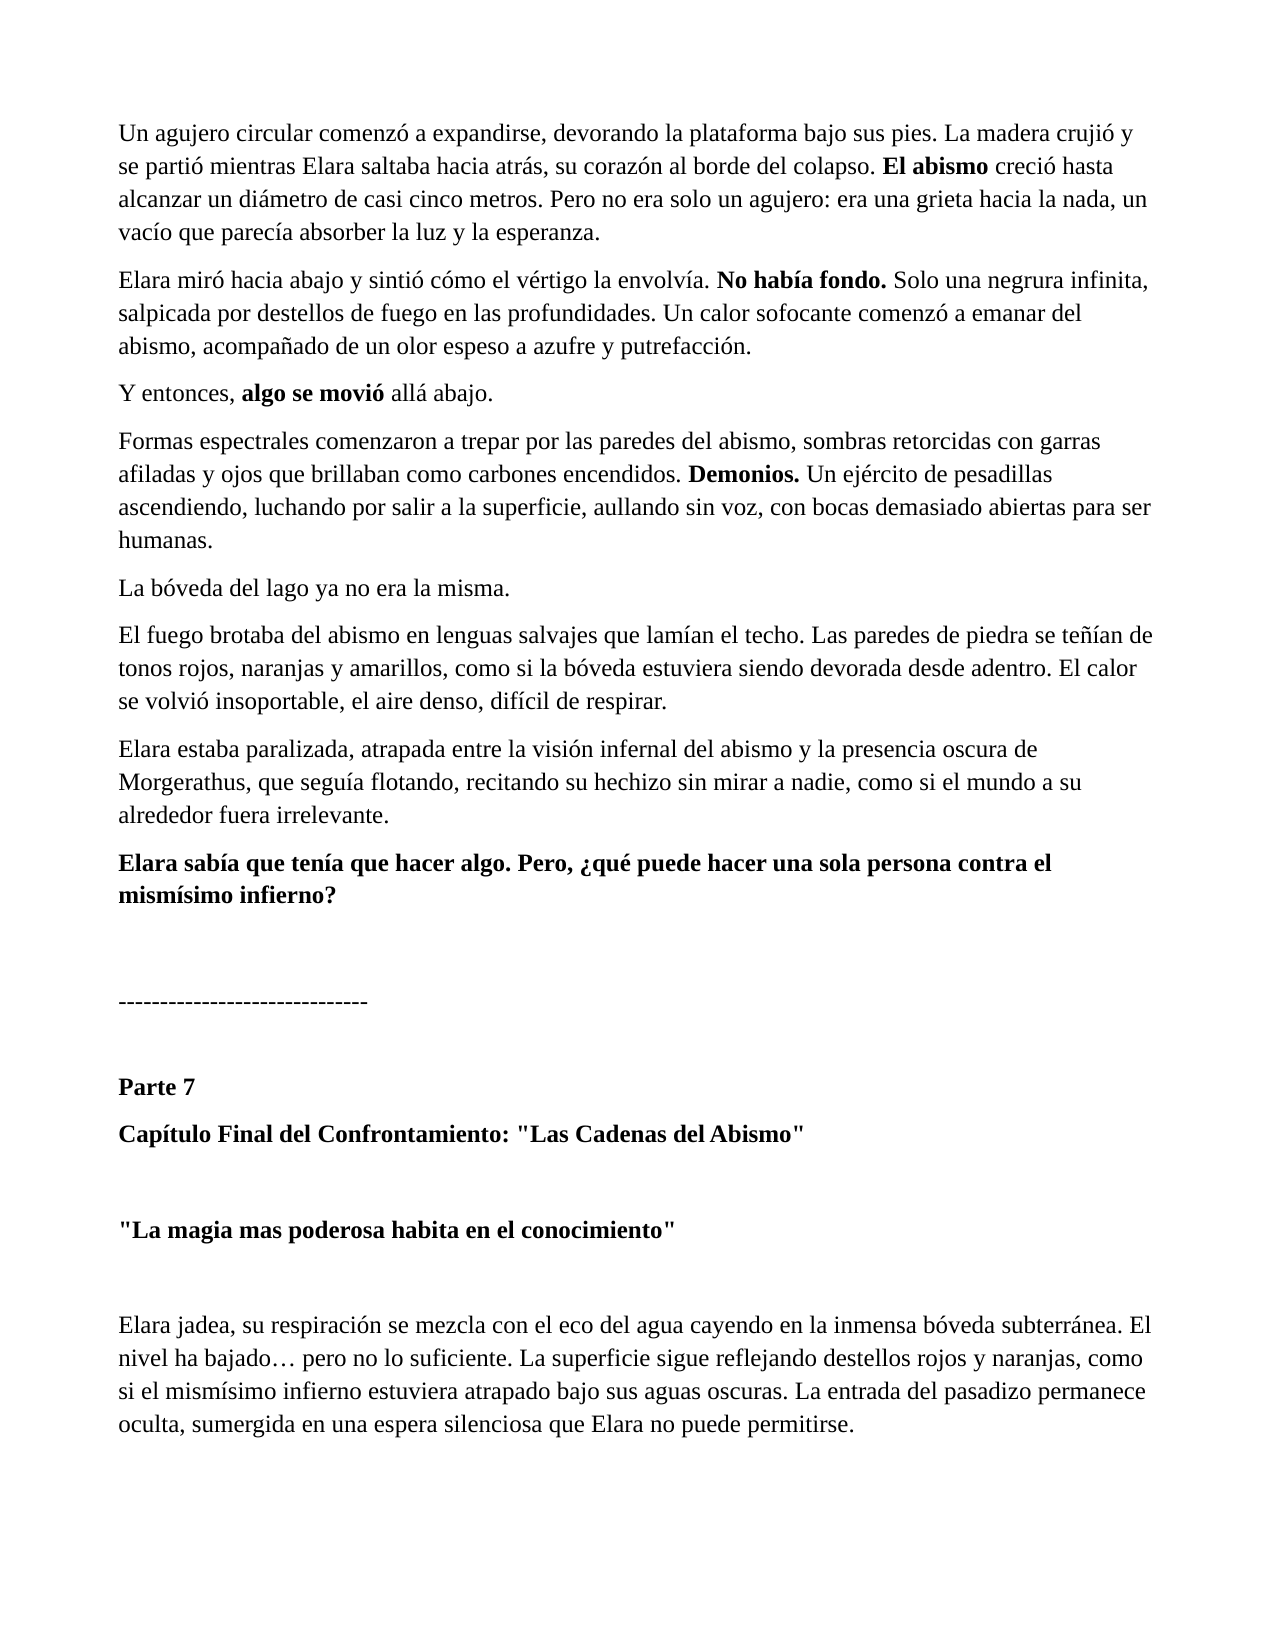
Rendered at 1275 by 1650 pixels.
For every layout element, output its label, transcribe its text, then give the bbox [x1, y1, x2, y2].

text Un agujero circular comenzó a expandirse, devorando la plataforma bajo sus pies. La madera crujió y se partió mientras Elara saltaba hacia atrás, su corazón al borde del colapso. El abismo creció hasta alcanzar un diámetro de casi cinco metros. Pero no era solo un agujero: era una grieta hacia la nada, un vacío que parecía absorber la luz y la esperanza. [118, 118, 1157, 246]
text Elara miró hacia abajo y sintió cómo el vértigo la envolvía. No había fondo. Solo una negrura infinita, salpicada por destellos de fuego en las profundidades. Un calor sofocante comenzó a emanar del abismo, acompañado de un olor espeso a azufre y putrefacción. [118, 265, 1157, 359]
text La bóveda del lago ya no era la misma. [118, 573, 1157, 601]
text El fuego brotaba del abismo en lenguas salvajes que lamían el techo. Las paredes de piedra se teñían de tonos rojos, naranjas y amarillos, como si la bóveda estuviera siendo devorada desde adentro. El calor se volvió insoportable, el aire denso, difícil de respirar. [118, 620, 1157, 715]
text Elara jadea, su respiración se mezcla con el eco del agua cayendo en la inmensa bóveda subterránea. El nivel ha bajado… pero no lo suficiente. La superficie sigue reflejando destellos rojos y naranjas, como si el mismísimo infierno estuviera atrapado bajo sus aguas oscuras. La entrada del pasadizo permanece oculta, sumergida en una espera silenciosa que Elara no puede permitirse. [118, 1310, 1157, 1438]
text Formas espectrales comenzaron a trepar por las paredes del abismo, sombras retorcidas con garras afiladas y ojos que brillaban como carbones encendidos. Demonios. Un ejército de pesadillas ascendiendo, luchando por salir a la superficie, aullando sin voz, con bocas demasiado abiertas para ser humanas. [118, 426, 1157, 554]
text Parte 7 [118, 1072, 1157, 1101]
text Elara sabía que tenía que hacer algo. Pero, ¿qué puede hacer una sola persona contra el mismísimo infierno? [118, 848, 1157, 909]
text ------------------------------ [118, 986, 1157, 1014]
text "La magia mas poderosa habita en el conocimiento" [118, 1215, 1157, 1243]
text Capítulo Final del Confrontamiento: "Las Cadenas del Abismo" [118, 1119, 1157, 1148]
text Y entonces, algo se movió allá abajo. [118, 378, 1157, 407]
text Elara estaba paralizada, atrapada entre la visión infernal del abismo y la presencia oscura de Morgerathus, que seguía flotando, recitando su hechizo sin mirar a nadie, como si el mundo a su alrededor fuera irrelevante. [118, 734, 1157, 829]
